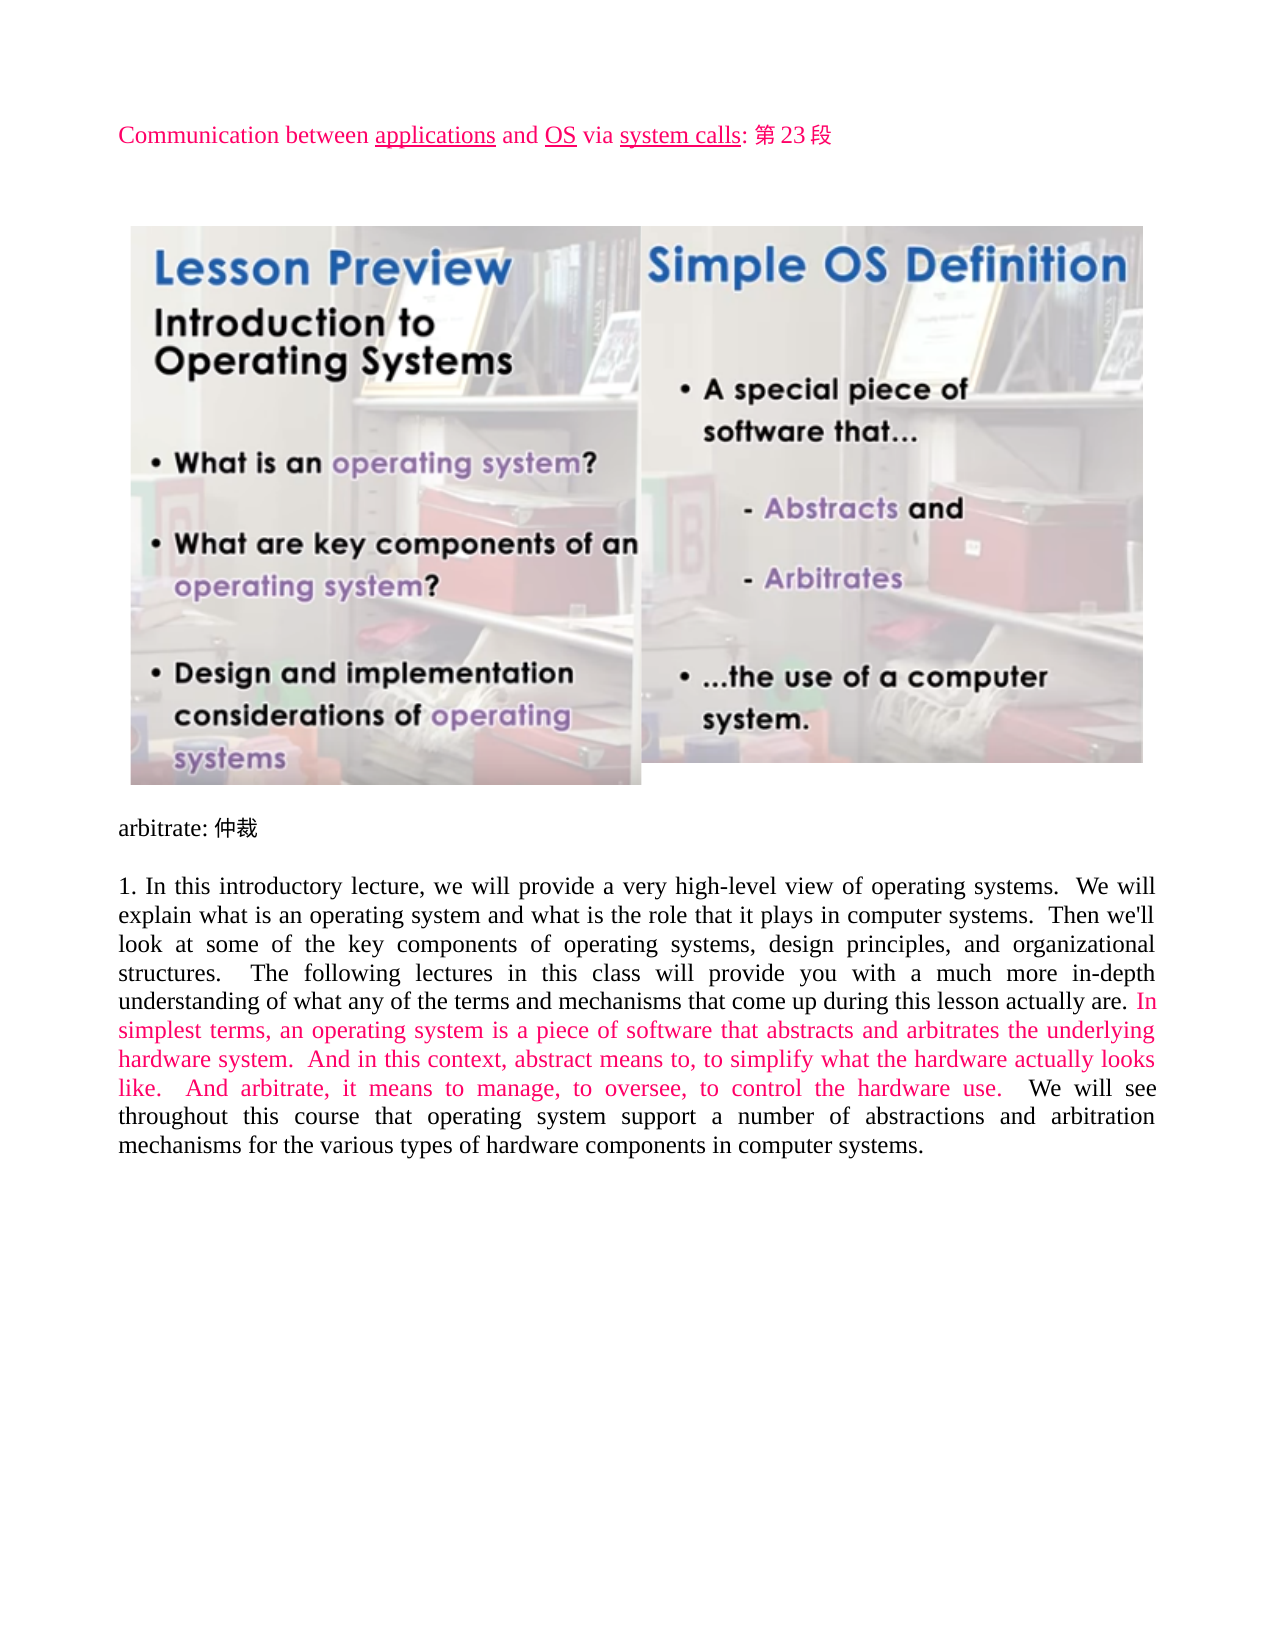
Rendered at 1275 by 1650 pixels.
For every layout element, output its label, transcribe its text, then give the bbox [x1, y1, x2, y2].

text 1. In this introductory lecture, we will provide a very high-level view of operating systems. We will explain what is an operating system and what is the role that it plays in computer systems. Then we'll look at some of the key components of operating systems, design principles, and organizational structures. The following lectures in this class will provide you with a much more in-depth understanding of what any of the terms and mechanisms that come up during this lesson actually are. In simplest terms, an operating system is a piece of software that abstracts and arbitrates the underlying hardware system. And in this context, abstract means to, to simplify what the hardware actually looks like. And arbitrate, it means to manage, to oversee, to control the hardware use. We will see throughout this course that operating system support a number of abstractions and arbitration mechanisms for the various types of hardware components in computer systems. [118, 871, 1157, 1159]
text arbitrate: 仲裁 [118, 811, 1157, 843]
text Communication between applications and OS via system calls: 第23段 [118, 118, 1157, 150]
picture [130, 226, 1143, 785]
